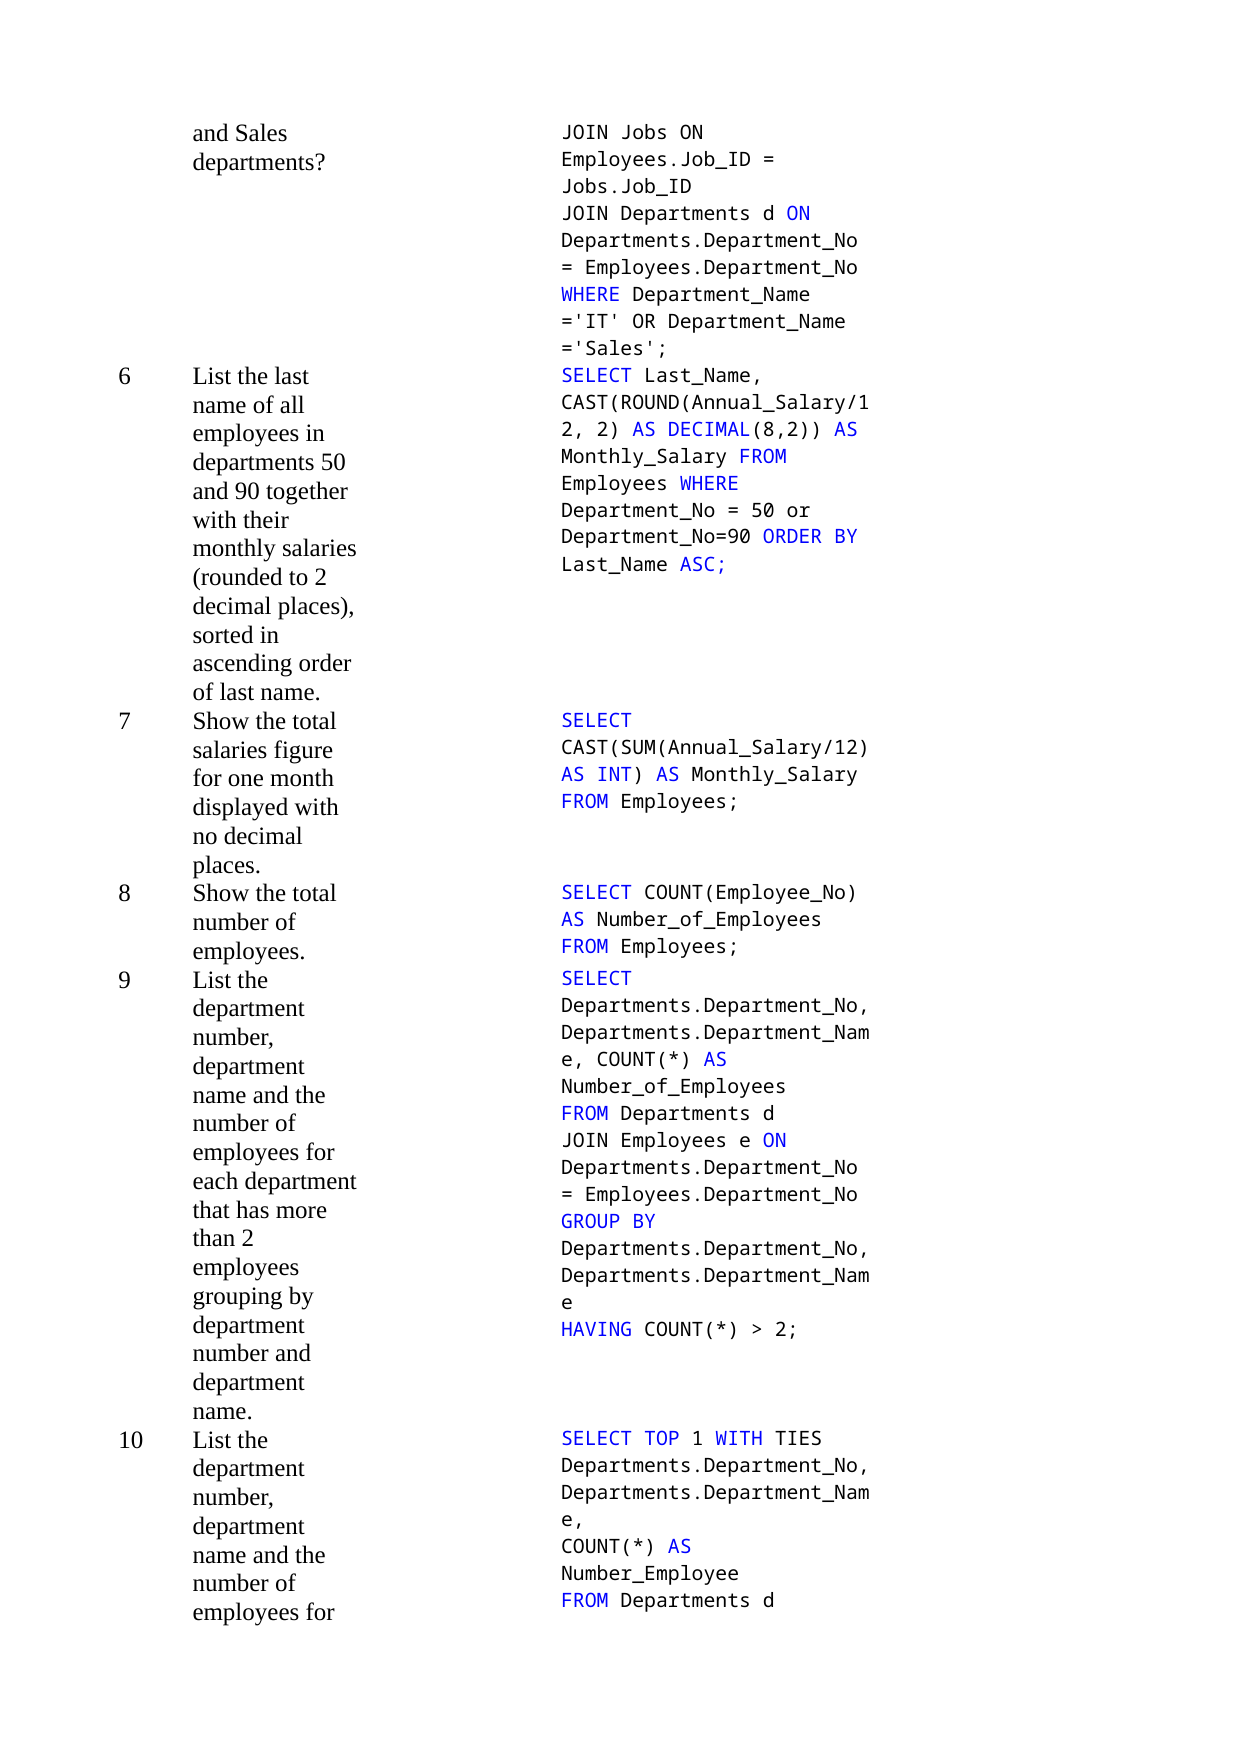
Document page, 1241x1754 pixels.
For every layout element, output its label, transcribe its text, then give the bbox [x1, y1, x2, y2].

table_cell [363, 118, 561, 361]
table_cell 9 [118, 965, 192, 1425]
table_cell [363, 361, 561, 706]
table_cell SELECT COUNT(Employee_No) AS Number_of_Employees FROM Employees; [561, 879, 877, 965]
table_cell [363, 1425, 561, 1626]
table_cell SELECT Departments.Department_No, Departments.Department_Name, COUNT(*) AS Number_of_Employees FROM Departments d JOIN Employees e ON Departments.Department_No = Employees.Department_No GROUP BY Departments.Department_No, Departments.Department_Name HAVING COUNT(*) > 2; [561, 965, 877, 1425]
table_cell [877, 879, 1122, 965]
table_cell 7 [118, 706, 192, 878]
table_cell [877, 965, 1122, 1425]
table_cell and Sales departments? [192, 118, 363, 361]
table_cell [363, 706, 561, 878]
table_cell [118, 118, 192, 361]
table_cell [363, 879, 561, 965]
table_cell 6 [118, 361, 192, 706]
table_cell [877, 361, 1122, 706]
table_cell Show the total salaries figure for one month displayed with no decimal places. [192, 706, 363, 878]
table_cell List the department number, department name and the number of employees for [192, 1425, 363, 1626]
table_cell 8 [118, 879, 192, 965]
table_cell SELECT Last_Name, CAST(ROUND(Annual_Salary/12, 2) AS DECIMAL(8,2)) AS Monthly_Salary FROM Employees WHERE Department_No = 50 or Department_No=90 ORDER BY Last_Name ASC; [561, 361, 877, 706]
table_cell [877, 118, 1122, 361]
table_cell [877, 706, 1122, 878]
table_cell 10 [118, 1425, 192, 1626]
table_cell List the last name of all employees in departments 50 and 90 together with their monthly salaries (rounded to 2 decimal places), sorted in ascending order of last name. [192, 361, 363, 706]
table_cell JOIN Jobs ON Employees.Job_ID = Jobs.Job_ID JOIN Departments d ON Departments.Department_No = Employees.Department_No WHERE Department_Name ='IT' OR Department_Name ='Sales'; [561, 118, 877, 361]
table_cell [877, 1425, 1122, 1626]
table_cell Show the total number of employees. [192, 879, 363, 965]
table_cell SELECT CAST(SUM(Annual_Salary/12) AS INT) AS Monthly_Salary FROM Employees; [561, 706, 877, 878]
table_cell [363, 965, 561, 1425]
table_cell List the department number, department name and the number of employees for each department that has more than 2 employees grouping by department number and department name. [192, 965, 363, 1425]
table_cell SELECT TOP 1 WITH TIES Departments.Department_No, Departments.Department_Name, COUNT(*) AS Number_Employee FROM Departments d [561, 1425, 877, 1626]
